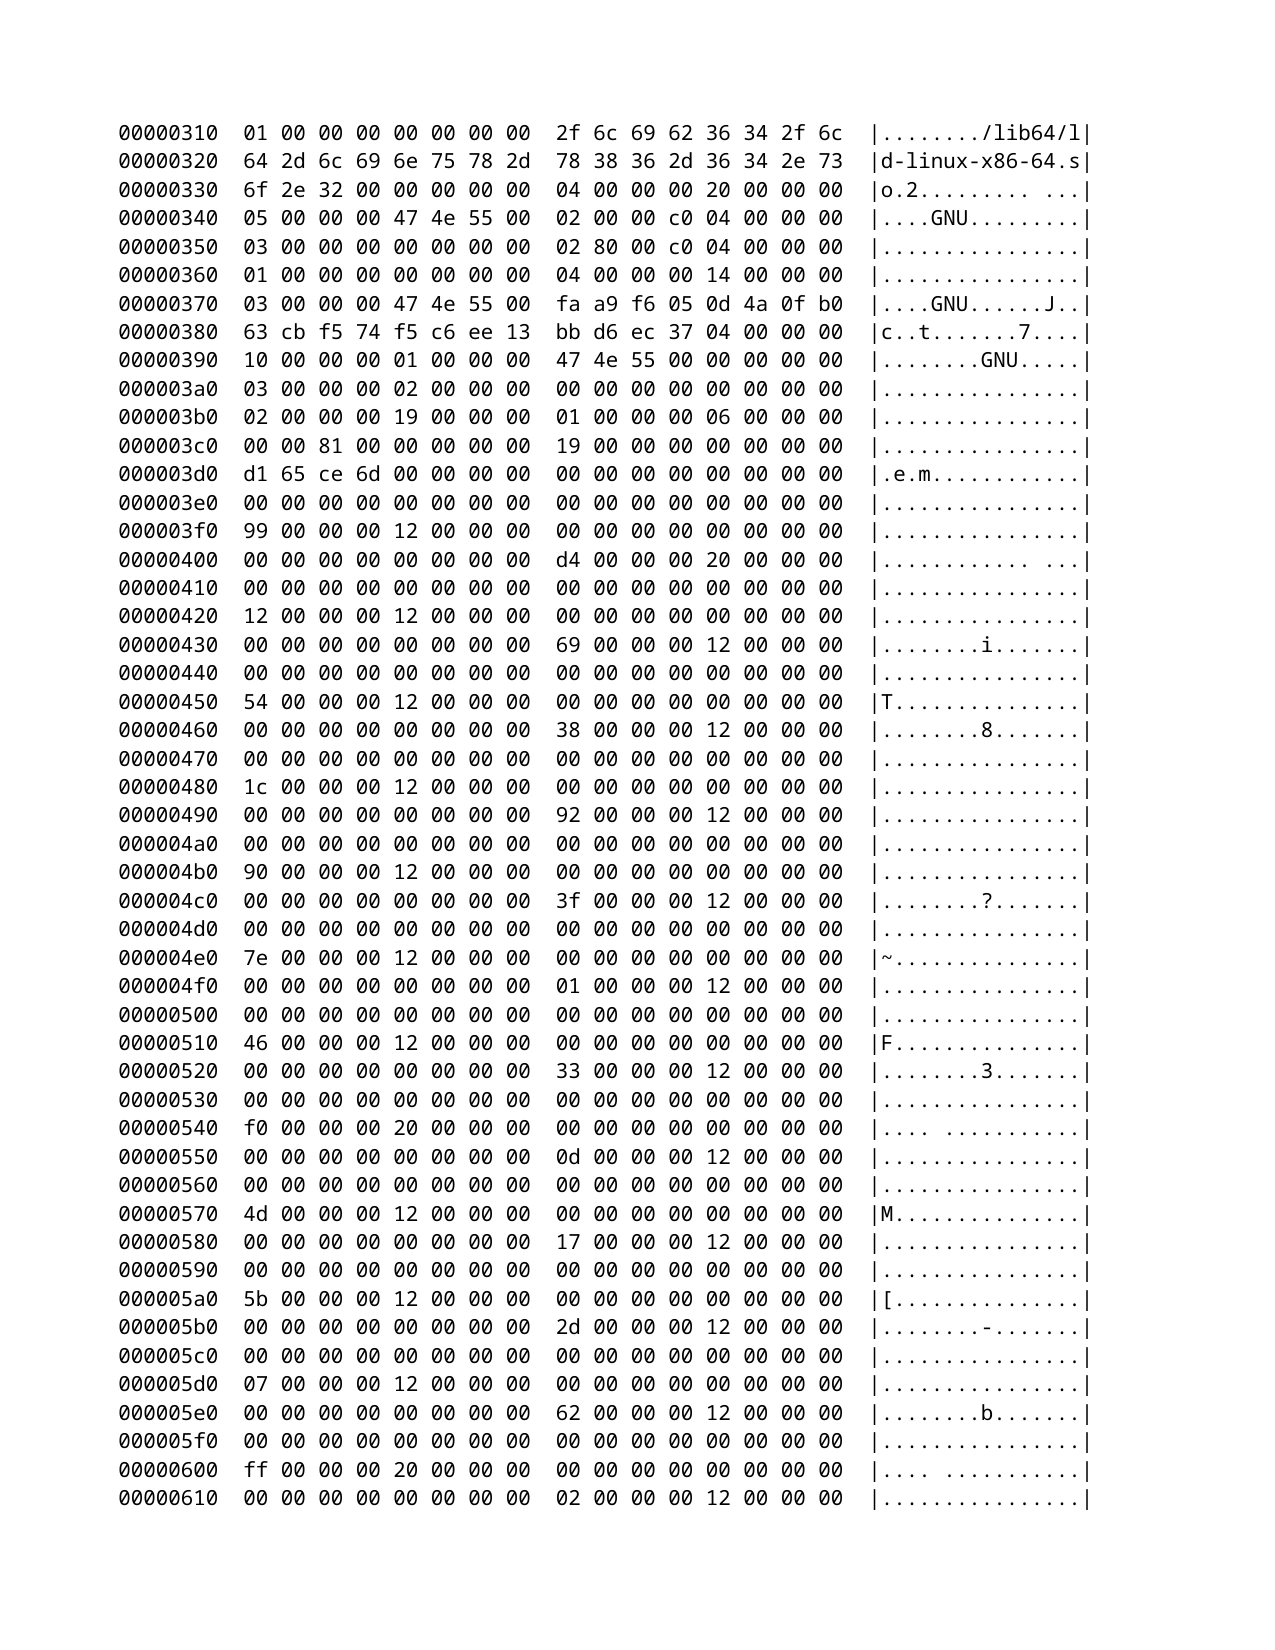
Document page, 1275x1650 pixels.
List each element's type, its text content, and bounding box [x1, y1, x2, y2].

text 00000440 00 00 00 00 00 00 00 00 00 00 00 00 00 00 00 00 |................| [118, 658, 1157, 687]
text 00000460 00 00 00 00 00 00 00 00 38 00 00 00 12 00 00 00 |........8.......| [118, 715, 1157, 744]
text 00000540 f0 00 00 00 20 00 00 00 00 00 00 00 00 00 00 00 |.... ...........| [118, 1113, 1157, 1142]
text 00000510 46 00 00 00 12 00 00 00 00 00 00 00 00 00 00 00 |F...............| [118, 1028, 1157, 1057]
text 000005b0 00 00 00 00 00 00 00 00 2d 00 00 00 12 00 00 00 |........-.......| [118, 1312, 1157, 1341]
text 00000370 03 00 00 00 47 4e 55 00 fa a9 f6 05 0d 4a 0f b0 |....GNU......J..| [118, 289, 1157, 317]
text 00000600 ff 00 00 00 20 00 00 00 00 00 00 00 00 00 00 00 |.... ...........| [118, 1455, 1157, 1483]
text 00000590 00 00 00 00 00 00 00 00 00 00 00 00 00 00 00 00 |................| [118, 1256, 1157, 1284]
text 00000410 00 00 00 00 00 00 00 00 00 00 00 00 00 00 00 00 |................| [118, 573, 1157, 602]
text 00000380 63 cb f5 74 f5 c6 ee 13 bb d6 ec 37 04 00 00 00 |c..t.......7....| [118, 317, 1157, 346]
text 00000400 00 00 00 00 00 00 00 00 d4 00 00 00 20 00 00 00 |............ ...| [118, 545, 1157, 573]
text 000005c0 00 00 00 00 00 00 00 00 00 00 00 00 00 00 00 00 |................| [118, 1341, 1157, 1369]
text 00000340 05 00 00 00 47 4e 55 00 02 00 00 c0 04 00 00 00 |....GNU.........| [118, 203, 1157, 232]
text 000005d0 07 00 00 00 12 00 00 00 00 00 00 00 00 00 00 00 |................| [118, 1369, 1157, 1398]
text 000003e0 00 00 00 00 00 00 00 00 00 00 00 00 00 00 00 00 |................| [118, 488, 1157, 516]
text 000005e0 00 00 00 00 00 00 00 00 62 00 00 00 12 00 00 00 |........b.......| [118, 1398, 1157, 1426]
text 00000530 00 00 00 00 00 00 00 00 00 00 00 00 00 00 00 00 |................| [118, 1085, 1157, 1113]
text 00000490 00 00 00 00 00 00 00 00 92 00 00 00 12 00 00 00 |................| [118, 801, 1157, 829]
text 00000570 4d 00 00 00 12 00 00 00 00 00 00 00 00 00 00 00 |M...............| [118, 1199, 1157, 1227]
text 000004e0 7e 00 00 00 12 00 00 00 00 00 00 00 00 00 00 00 |~...............| [118, 943, 1157, 971]
text 000004d0 00 00 00 00 00 00 00 00 00 00 00 00 00 00 00 00 |................| [118, 914, 1157, 943]
text 00000550 00 00 00 00 00 00 00 00 0d 00 00 00 12 00 00 00 |................| [118, 1142, 1157, 1170]
text 00000470 00 00 00 00 00 00 00 00 00 00 00 00 00 00 00 00 |................| [118, 744, 1157, 772]
text 00000520 00 00 00 00 00 00 00 00 33 00 00 00 12 00 00 00 |........3.......| [118, 1057, 1157, 1085]
text 00000610 00 00 00 00 00 00 00 00 02 00 00 00 12 00 00 00 |................| [118, 1483, 1157, 1512]
text 000005a0 5b 00 00 00 12 00 00 00 00 00 00 00 00 00 00 00 |[...............| [118, 1284, 1157, 1312]
text 00000390 10 00 00 00 01 00 00 00 47 4e 55 00 00 00 00 00 |........GNU.....| [118, 346, 1157, 374]
text 00000450 54 00 00 00 12 00 00 00 00 00 00 00 00 00 00 00 |T...............| [118, 687, 1157, 715]
text 00000430 00 00 00 00 00 00 00 00 69 00 00 00 12 00 00 00 |........i.......| [118, 630, 1157, 658]
text 00000310 01 00 00 00 00 00 00 00 2f 6c 69 62 36 34 2f 6c |......../lib64/l| [118, 118, 1157, 147]
text 00000560 00 00 00 00 00 00 00 00 00 00 00 00 00 00 00 00 |................| [118, 1170, 1157, 1199]
text 00000420 12 00 00 00 12 00 00 00 00 00 00 00 00 00 00 00 |................| [118, 602, 1157, 630]
text 000003f0 99 00 00 00 12 00 00 00 00 00 00 00 00 00 00 00 |................| [118, 516, 1157, 545]
text 000004a0 00 00 00 00 00 00 00 00 00 00 00 00 00 00 00 00 |................| [118, 829, 1157, 857]
text 00000480 1c 00 00 00 12 00 00 00 00 00 00 00 00 00 00 00 |................| [118, 772, 1157, 801]
text 00000350 03 00 00 00 00 00 00 00 02 80 00 c0 04 00 00 00 |................| [118, 232, 1157, 260]
text 000004c0 00 00 00 00 00 00 00 00 3f 00 00 00 12 00 00 00 |........?.......| [118, 886, 1157, 914]
text 000004b0 90 00 00 00 12 00 00 00 00 00 00 00 00 00 00 00 |................| [118, 857, 1157, 886]
text 000003c0 00 00 81 00 00 00 00 00 19 00 00 00 00 00 00 00 |................| [118, 431, 1157, 459]
text 000003a0 03 00 00 00 02 00 00 00 00 00 00 00 00 00 00 00 |................| [118, 374, 1157, 402]
text 00000330 6f 2e 32 00 00 00 00 00 04 00 00 00 20 00 00 00 |o.2......... ...| [118, 175, 1157, 203]
text 000005f0 00 00 00 00 00 00 00 00 00 00 00 00 00 00 00 00 |................| [118, 1426, 1157, 1455]
text 00000360 01 00 00 00 00 00 00 00 04 00 00 00 14 00 00 00 |................| [118, 260, 1157, 289]
text 000003d0 d1 65 ce 6d 00 00 00 00 00 00 00 00 00 00 00 00 |.e.m............| [118, 459, 1157, 488]
text 000003b0 02 00 00 00 19 00 00 00 01 00 00 00 06 00 00 00 |................| [118, 402, 1157, 431]
text 00000580 00 00 00 00 00 00 00 00 17 00 00 00 12 00 00 00 |................| [118, 1227, 1157, 1256]
text 00000320 64 2d 6c 69 6e 75 78 2d 78 38 36 2d 36 34 2e 73 |d-linux-x86-64.s| [118, 147, 1157, 175]
text 00000500 00 00 00 00 00 00 00 00 00 00 00 00 00 00 00 00 |................| [118, 1000, 1157, 1028]
text 000004f0 00 00 00 00 00 00 00 00 01 00 00 00 12 00 00 00 |................| [118, 971, 1157, 1000]
